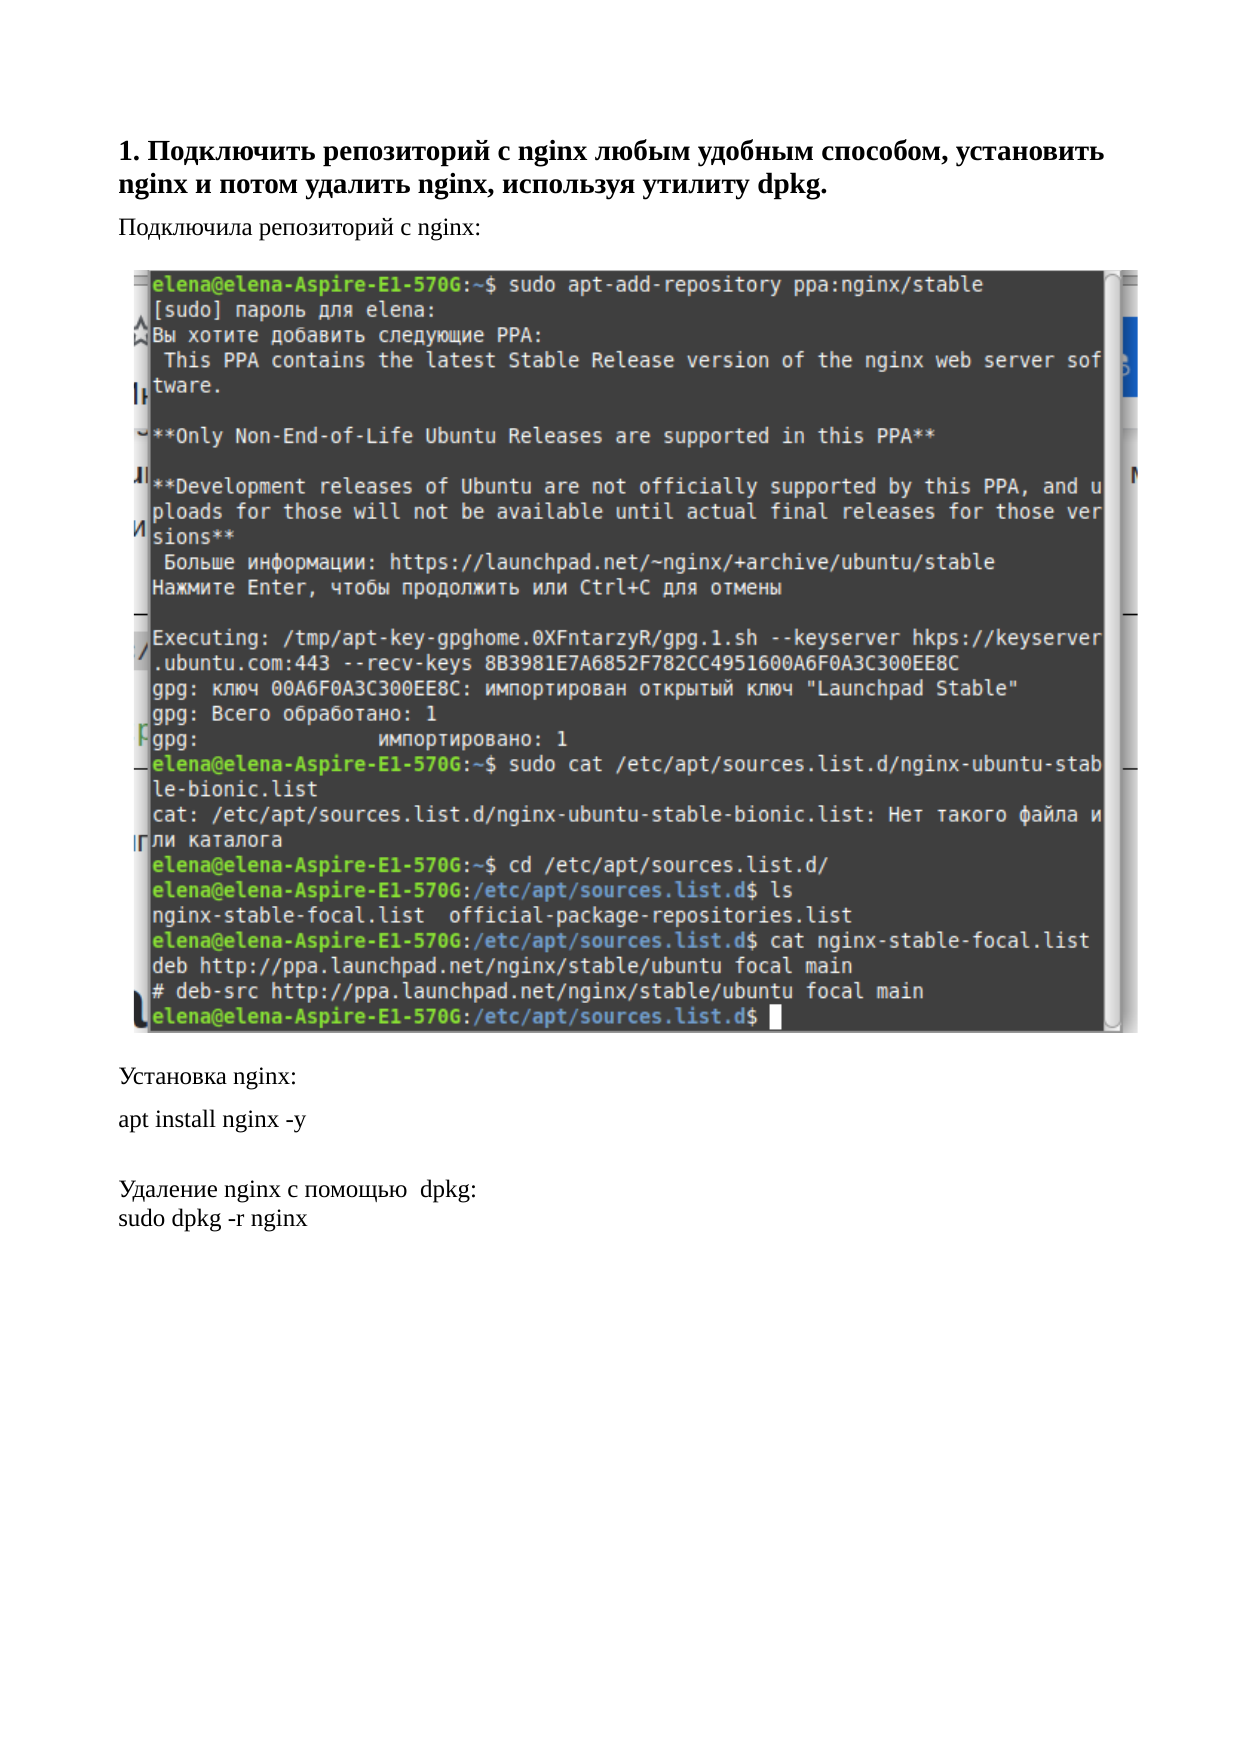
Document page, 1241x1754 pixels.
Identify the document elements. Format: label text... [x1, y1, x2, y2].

text sudo dpkg -r nginx [118, 1203, 1122, 1232]
picture [133, 270, 1138, 1033]
subtitle apt install nginx -y [118, 1104, 1122, 1133]
text Удаление nginx с помощью dpkg: [118, 1174, 1122, 1203]
text Установка nginx: [118, 1061, 1122, 1090]
text Подключила репозиторий с nginx: [118, 212, 1122, 241]
subtitle 1. Подключить репозиторий с nginx любым удобным способом, установить nginx и потом удалить nginx, используя утилиту dpkg. [118, 133, 1122, 200]
